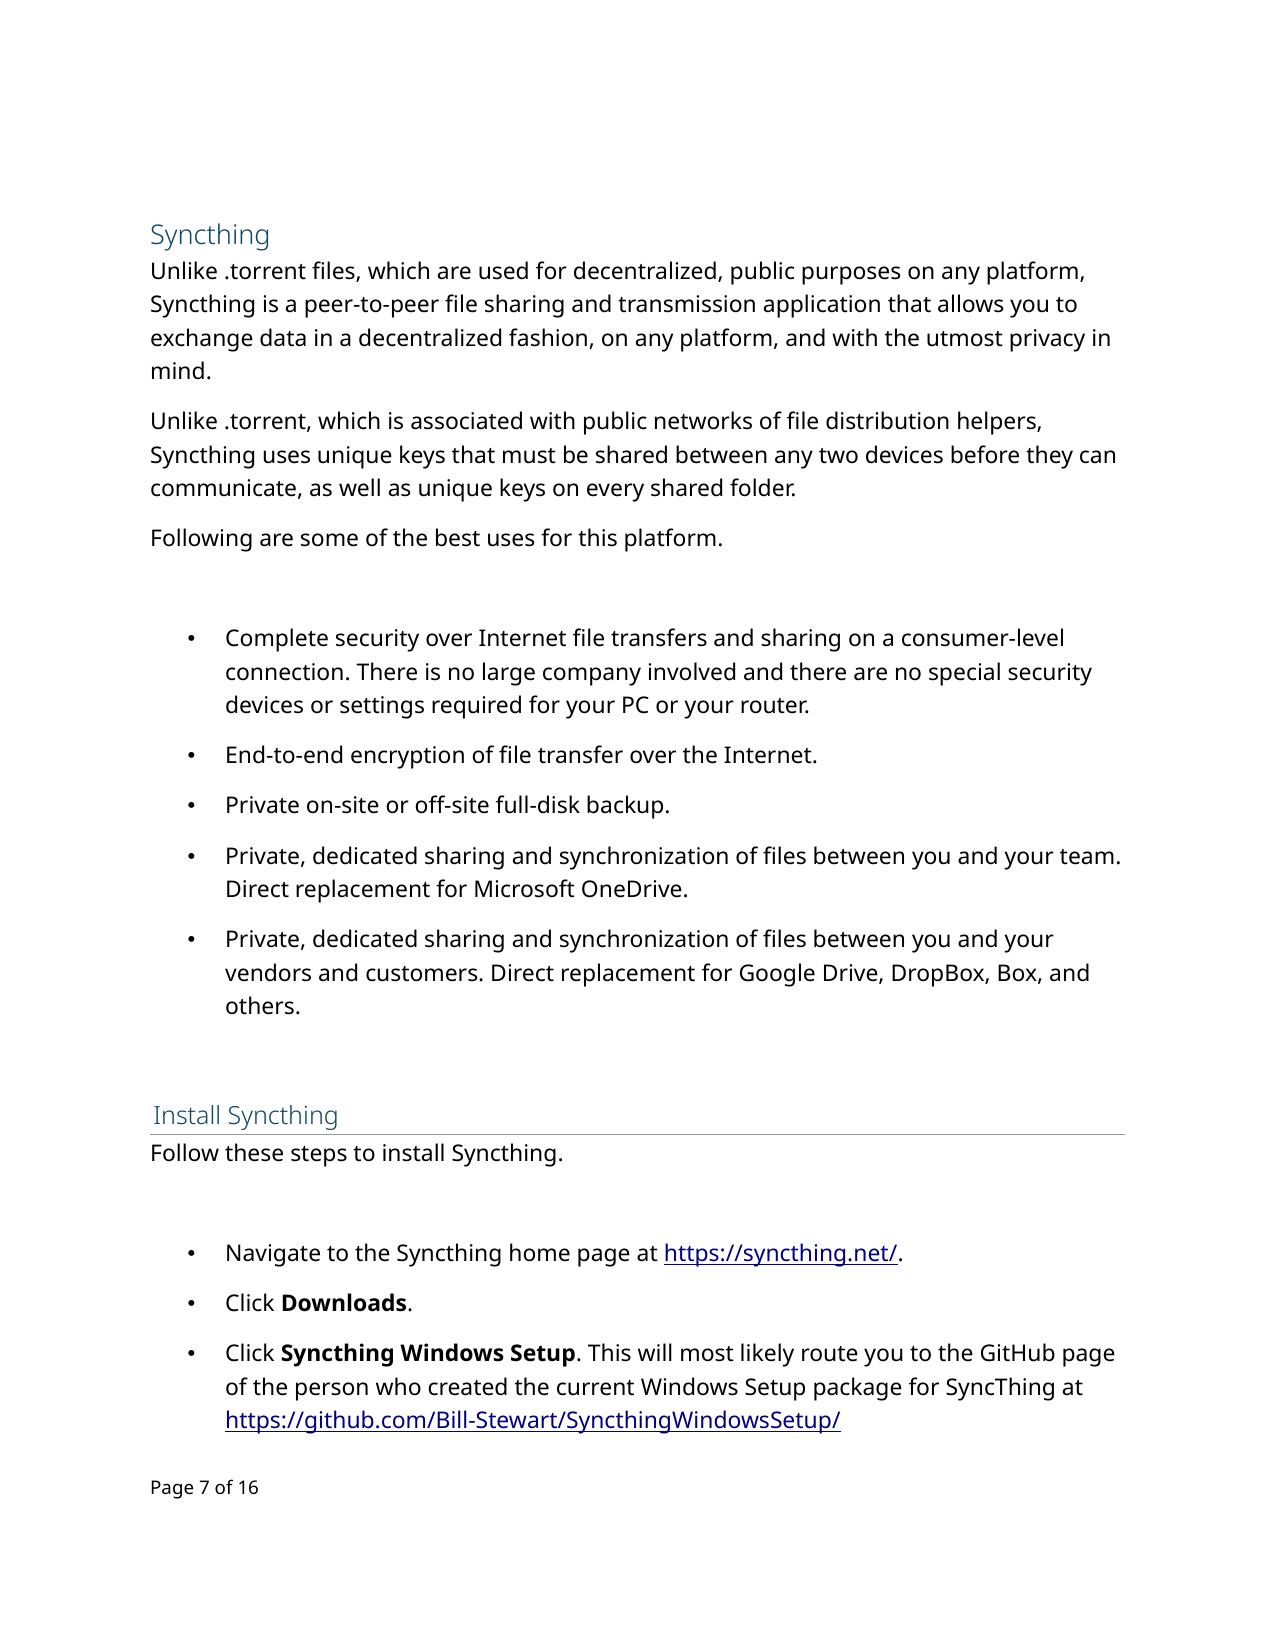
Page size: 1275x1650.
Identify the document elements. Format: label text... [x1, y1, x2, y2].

subtitle Syncthing [150, 215, 1125, 252]
list Private, dedicated sharing and synchronization of files between you and your team. Direct replacement for Microsoft OneDrive. [187, 839, 1125, 904]
list Private, dedicated sharing and synchronization of files between you and your vendors and customers. Direct replacement for Google Drive, DropBox, Box, and others. [187, 923, 1125, 1021]
text Unlike .torrent files, which are used for decentralized, public purposes on any platform, Syncthing is a peer-to-peer file sharing and transmission application that allows you to exchange data in a decentralized fashion, on any platform, and with the utmost privacy in mind. [150, 255, 1125, 386]
list Click Downloads. [187, 1287, 1125, 1318]
subtitle Install Syncthing [150, 1094, 1125, 1134]
text Following are some of the best uses for this platform. [150, 522, 1125, 553]
list Navigate to the Syncthing home page at https://syncthing.net/. [187, 1237, 1125, 1268]
text Follow these steps to install Syncthing. [150, 1137, 1125, 1168]
list Complete security over Internet file transfers and sharing on a consumer-level connection. There is no large company involved and there are no special security devices or settings required for your PC or your router. [187, 622, 1125, 721]
list Click Syncthing Windows Setup. This will most likely route you to the GitHub page of the person who created the current Windows Setup package for SyncThing at https://github.com/Bill-Stewart/SyncthingWindowsSetup/ [187, 1337, 1125, 1435]
text Unlike .torrent, which is associated with public networks of file distribution helpers, Syncthing uses unique keys that must be shared between any two devices before they can communicate, as well as unique keys on every shared folder. [150, 405, 1125, 503]
list End-to-end encryption of file transfer over the Internet. [187, 739, 1125, 771]
list Private on-site or off-site full-disk backup. [187, 789, 1125, 821]
